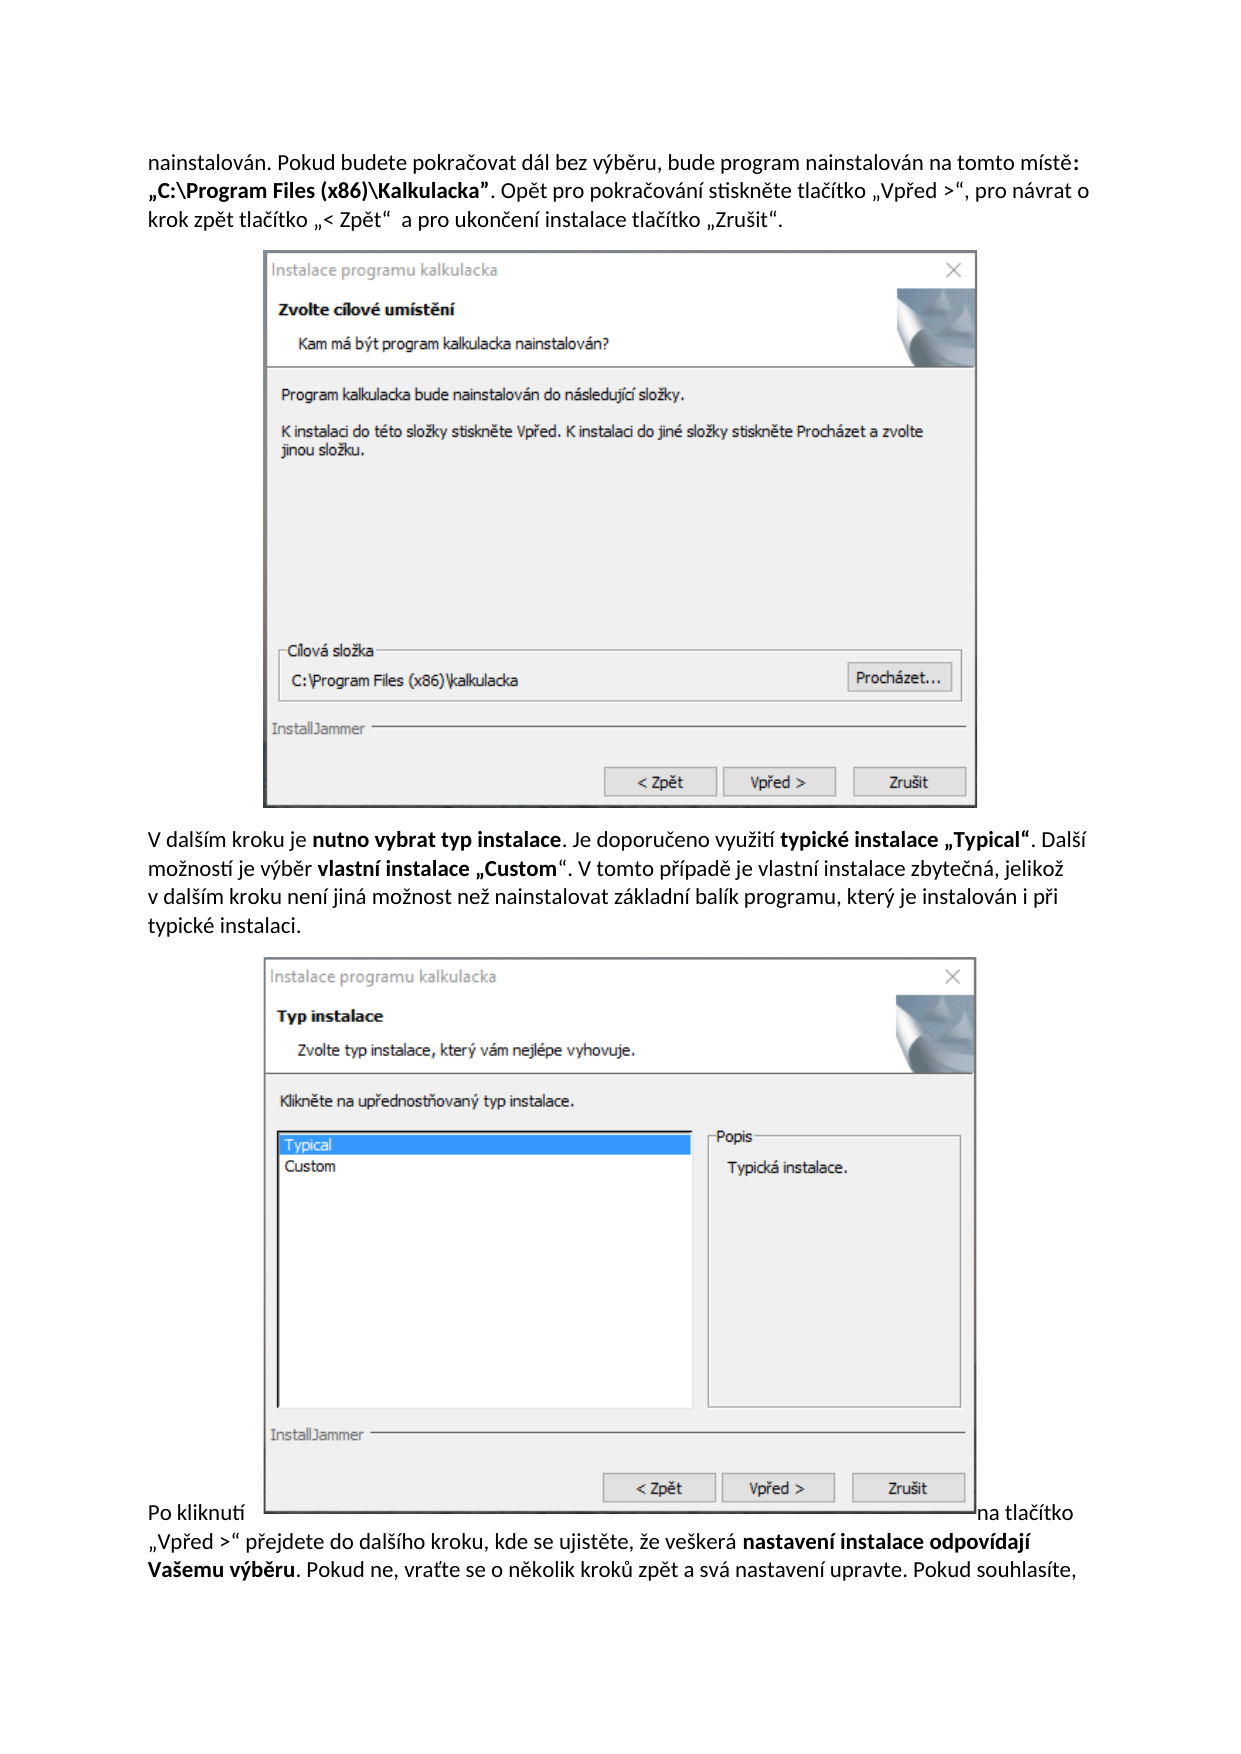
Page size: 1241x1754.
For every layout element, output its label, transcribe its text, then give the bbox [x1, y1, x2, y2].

text nainstalován. Pokud budete pokračovat dál bez výběru, bude program nainstalován na tomto místě: „C:\Program Files (x86)\Kalkulacka”. Opět pro pokračování stiskněte tlačítko „Vpřed >“, pro návrat o krok zpět tlačítko „< Zpět“ a pro ukončení instalace tlačítko „Zrušit“. [148, 148, 1093, 233]
text Po kliknutí na tlačítko „Vpřed >“ přejdete do dalšího kroku, kde se ujistěte, že veškerá nastavení instalace odpovídají Vašemu výběru. Pokud ne, vraťte se o několik kroků zpět a svá nastavení upravte. Pokud souhlasíte, [148, 1498, 1093, 1583]
text V dalším kroku je nutno vybrat typ instalace. Je doporučeno využití typické instalace „Typical“. Další možností je výběr vlastní instalace „Custom“. V tomto případě je vlastní instalace zbytečná, jelikož v dalším kroku není jiná možnost než nainstalovat základní balík programu, který je instalován i při typické instalaci. [148, 825, 1093, 939]
